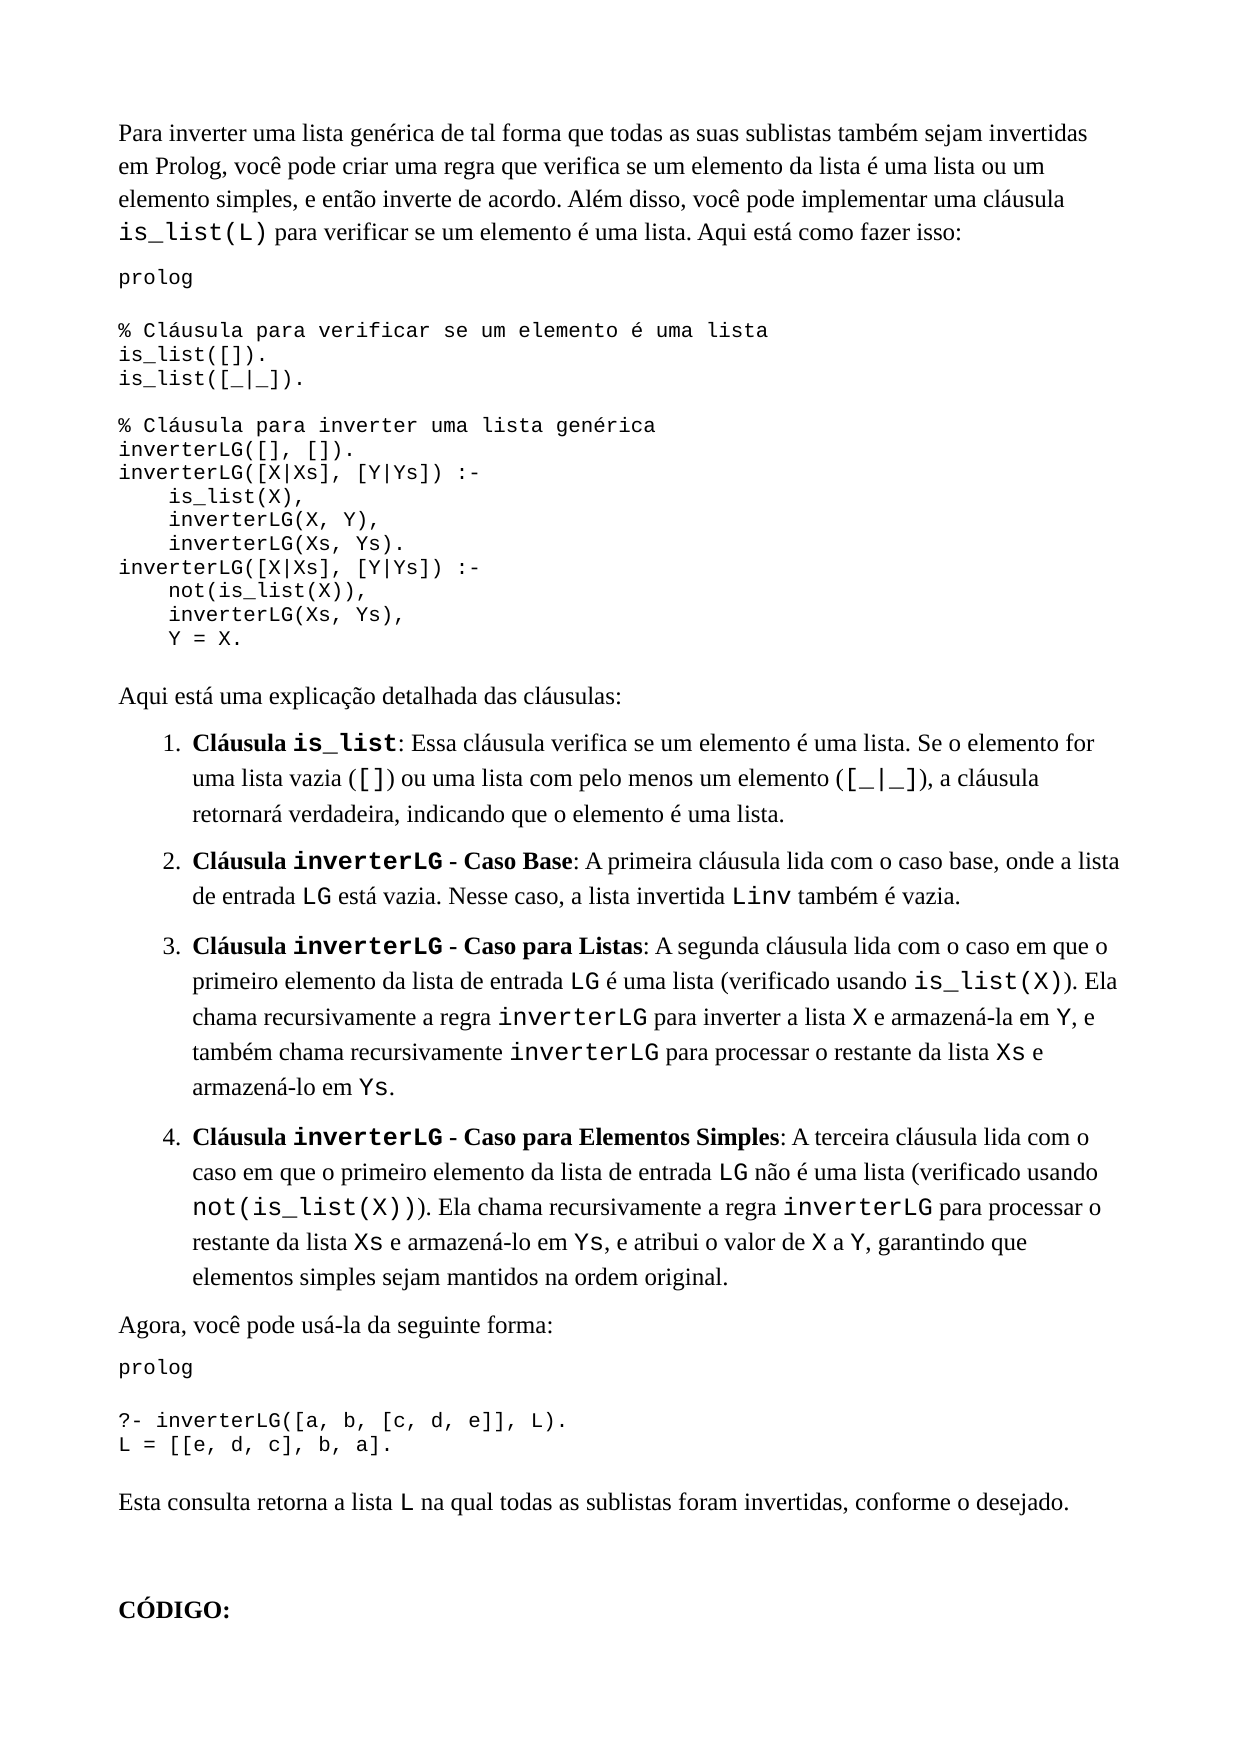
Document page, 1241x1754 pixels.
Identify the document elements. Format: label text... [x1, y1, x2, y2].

text % Cláusula para verificar se um elemento é uma lista [118, 320, 1122, 344]
list Cláusula inverterLG - Caso para Listas: A segunda cláusula lida com o caso em que o primeiro elemento da lista de entrada LG é uma lista (verificado usando is_list(X)). Ela chama recursivamente a regra inverterLG para inverter a lista X e armazená-la em Y, e também chama recursivamente inverterLG para processar o restante da lista Xs e armazená-lo em Ys. [162, 931, 1122, 1103]
text ?- inverterLG([a, b, [c, d, e]], L). [118, 1411, 1122, 1434]
text CÓDIGO: [118, 1595, 1122, 1623]
text Para inverter uma lista genérica de tal forma que todas as suas sublistas também sejam invertidas em Prolog, você pode criar uma regra que verifica se um elemento da lista é uma lista ou um elemento simples, e então inverte de acordo. Além disso, você pode implementar uma cláusula is_list(L) para verificar se um elemento é uma lista. Aqui está como fazer isso: [118, 118, 1122, 248]
text inverterLG([X|Xs], [Y|Ys]) :- [118, 462, 1122, 486]
text Aqui está uma explicação detalhada das cláusulas: [118, 681, 1122, 709]
text is_list([]). [118, 344, 1122, 368]
list Cláusula is_list: Essa cláusula verifica se um elemento é uma lista. Se o elemento for uma lista vazia ([]) ou uma lista com pelo menos um elemento ([_|_]), a cláusula retornará verdadeira, indicando que o elemento é uma lista. [162, 728, 1122, 827]
text % Cláusula para inverter uma lista genérica [118, 415, 1122, 438]
text inverterLG(Xs, Ys), [118, 604, 1122, 628]
text inverterLG([X|Xs], [Y|Ys]) :- [118, 557, 1122, 580]
text is_list([_|_]). [118, 368, 1122, 391]
text Esta consulta retorna a lista L na qual todas as sublistas foram invertidas, conforme o desejado. [118, 1487, 1122, 1518]
text inverterLG([], []). [118, 438, 1122, 462]
list Cláusula inverterLG - Caso para Elementos Simples: A terceira cláusula lida com o caso em que o primeiro elemento da lista de entrada LG não é uma lista (verificado usando not(is_list(X))). Ela chama recursivamente a regra inverterLG para processar o restante da lista Xs e armazená-lo em Ys, e atribui o valor de X a Y, garantindo que elementos simples sejam mantidos na ordem original. [162, 1122, 1122, 1291]
text Agora, você pode usá-la da seguinte forma: [118, 1310, 1122, 1338]
text prolog [118, 267, 1122, 291]
text prolog [118, 1357, 1122, 1381]
text not(is_list(X)), [118, 580, 1122, 604]
text inverterLG(X, Y), [118, 509, 1122, 533]
text Y = X. [118, 628, 1122, 651]
text inverterLG(Xs, Ys). [118, 533, 1122, 557]
text L = [[e, d, c], b, a]. [118, 1434, 1122, 1458]
text is_list(X), [118, 486, 1122, 509]
list Cláusula inverterLG - Caso Base: A primeira cláusula lida com o caso base, onde a lista de entrada LG está vazia. Nesse caso, a lista invertida Linv também é vazia. [162, 846, 1122, 912]
